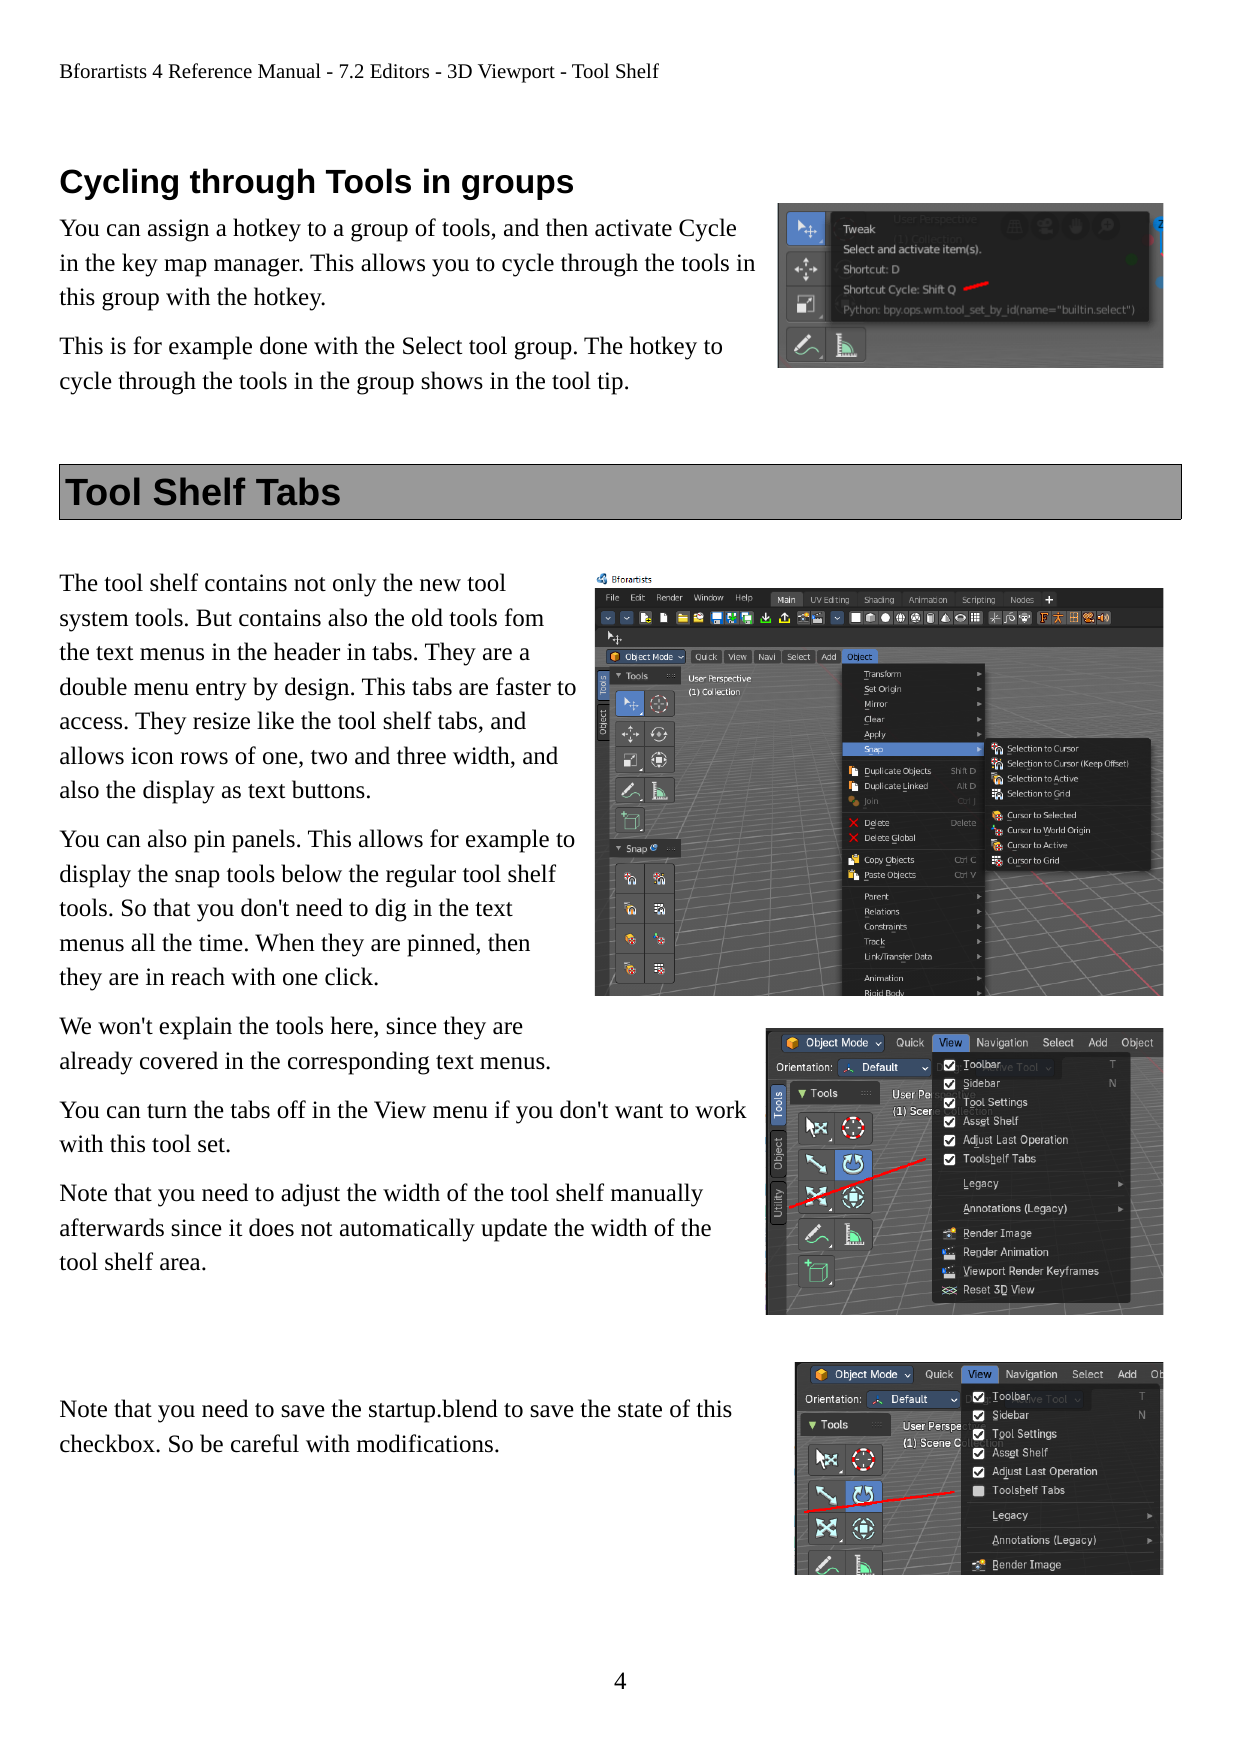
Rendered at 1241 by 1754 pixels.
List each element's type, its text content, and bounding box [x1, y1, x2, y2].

picture [777, 203, 1164, 368]
text Note that you need to adjust the width of the tool shelf manually afterwards since it does not automatically update the width of the tool shelf area. [59, 1178, 765, 1276]
text The tool shelf contains not only the new tool system tools. But contains also the old tools fom the text menus in the header in tabs. They are a double menu entry by design. This tabs are faster to access. They resize like the tool shelf tabs, and allows icon rows of one, two and three width, and also the display as text buttons. [59, 568, 1181, 804]
text You can assign a hotkey to a group of tools, and then activate Cycle in the key map manager. This allows you to cycle through the tools in this group with the hotkey. [59, 213, 777, 311]
subtitle Cycling through Tools in groups [59, 162, 1181, 201]
text Note that you need to save the startup.blend to save the state of this checkbox. So be careful with modifications. [59, 1394, 794, 1458]
text We won't explain the tools here, since they are already covered in the corresponding text menus. [59, 1011, 1181, 1074]
text You can also pin panels. This allows for example to display the snap tools below the regular tool shelf tools. So that you don't need to dig in the text menus all the time. When they are pinned, then they are in reach with one click. [59, 824, 594, 991]
picture [765, 1028, 1164, 1315]
table_header Tool Shelf Tabs [60, 465, 1181, 519]
text This is for example done with the Select tool group. The hotkey to cycle through the tools in the group shows in the tool tip. [59, 331, 1181, 394]
picture [794, 1362, 1164, 1575]
picture [594, 570, 1164, 996]
text You can turn the tabs off in the View menu if you don't want to work with this tool set. [59, 1095, 765, 1158]
